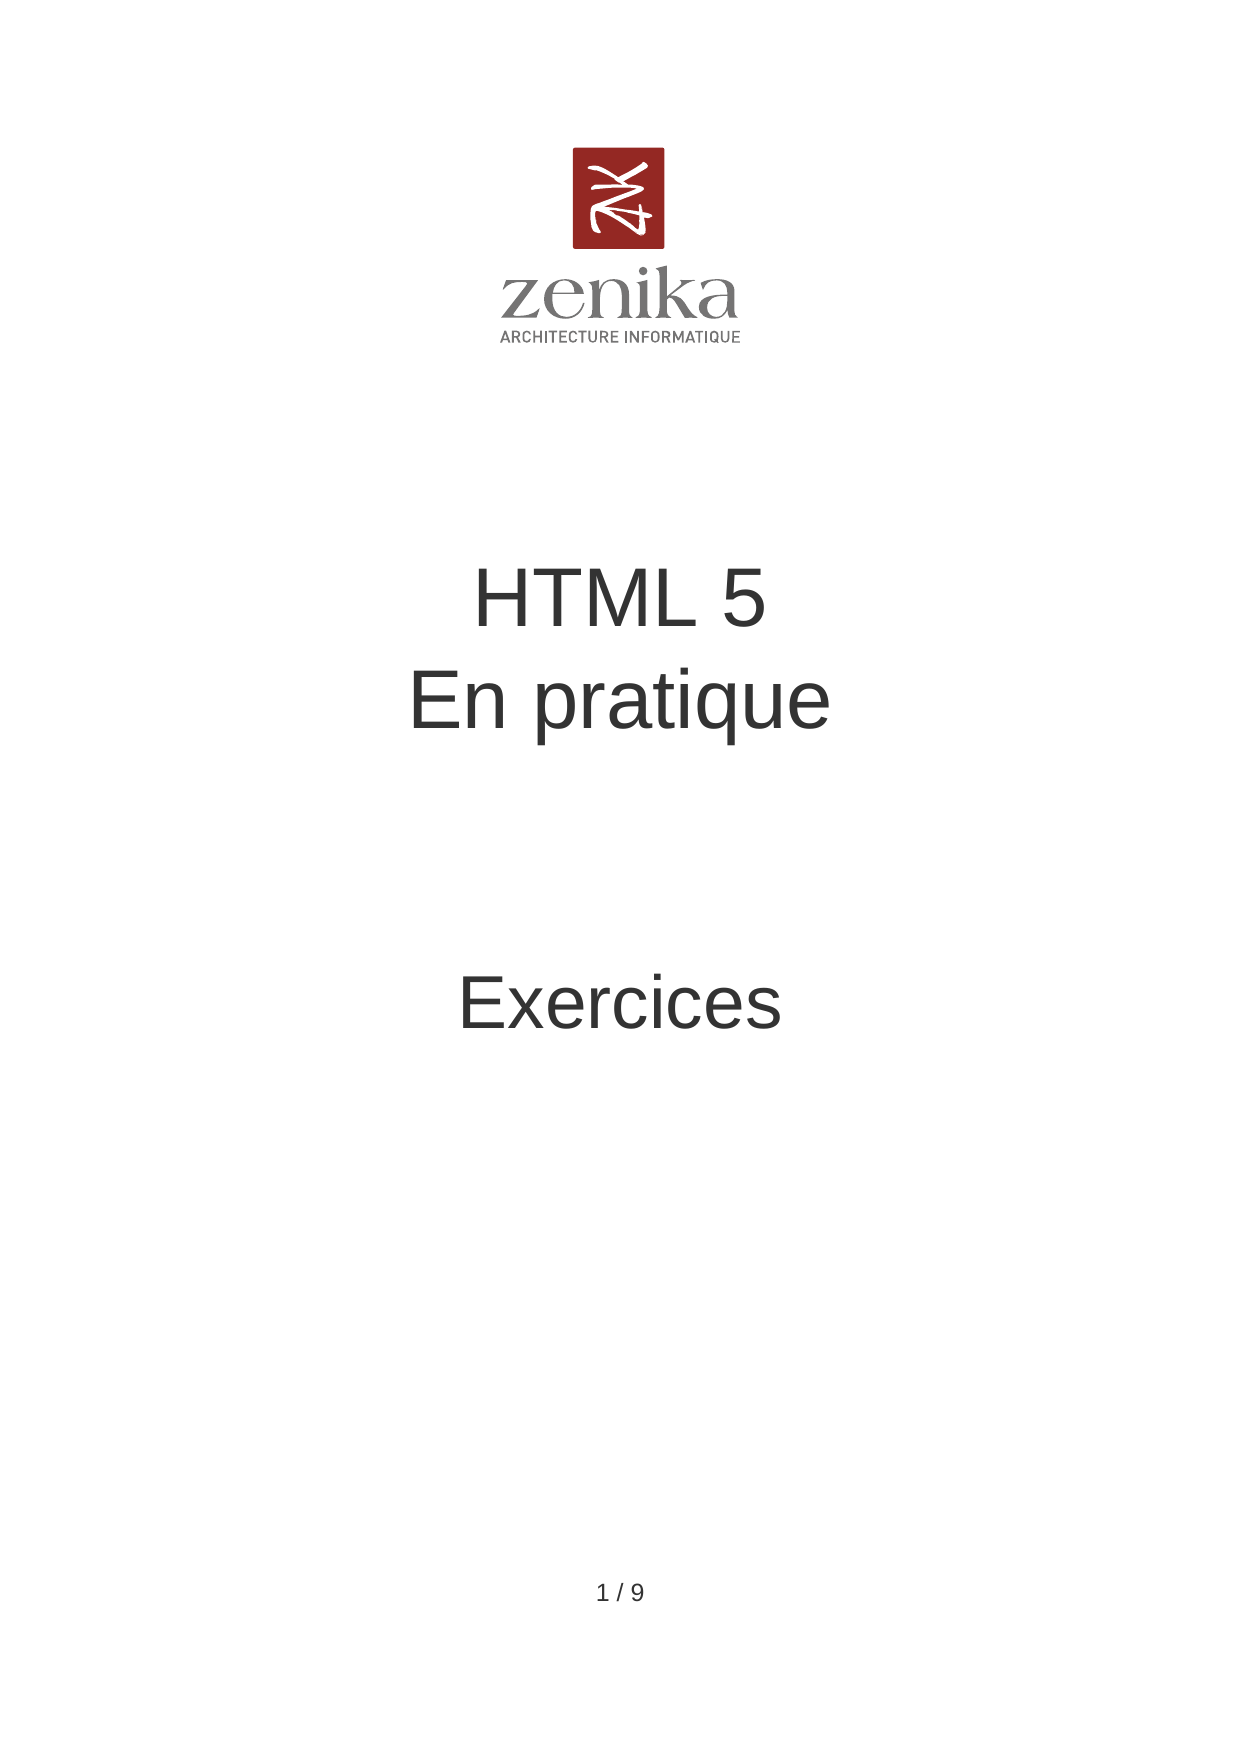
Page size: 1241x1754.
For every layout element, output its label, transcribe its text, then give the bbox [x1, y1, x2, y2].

text HTML 5 [148, 551, 1092, 644]
text En pratique [148, 653, 1092, 746]
text Exercices [148, 960, 1092, 1044]
